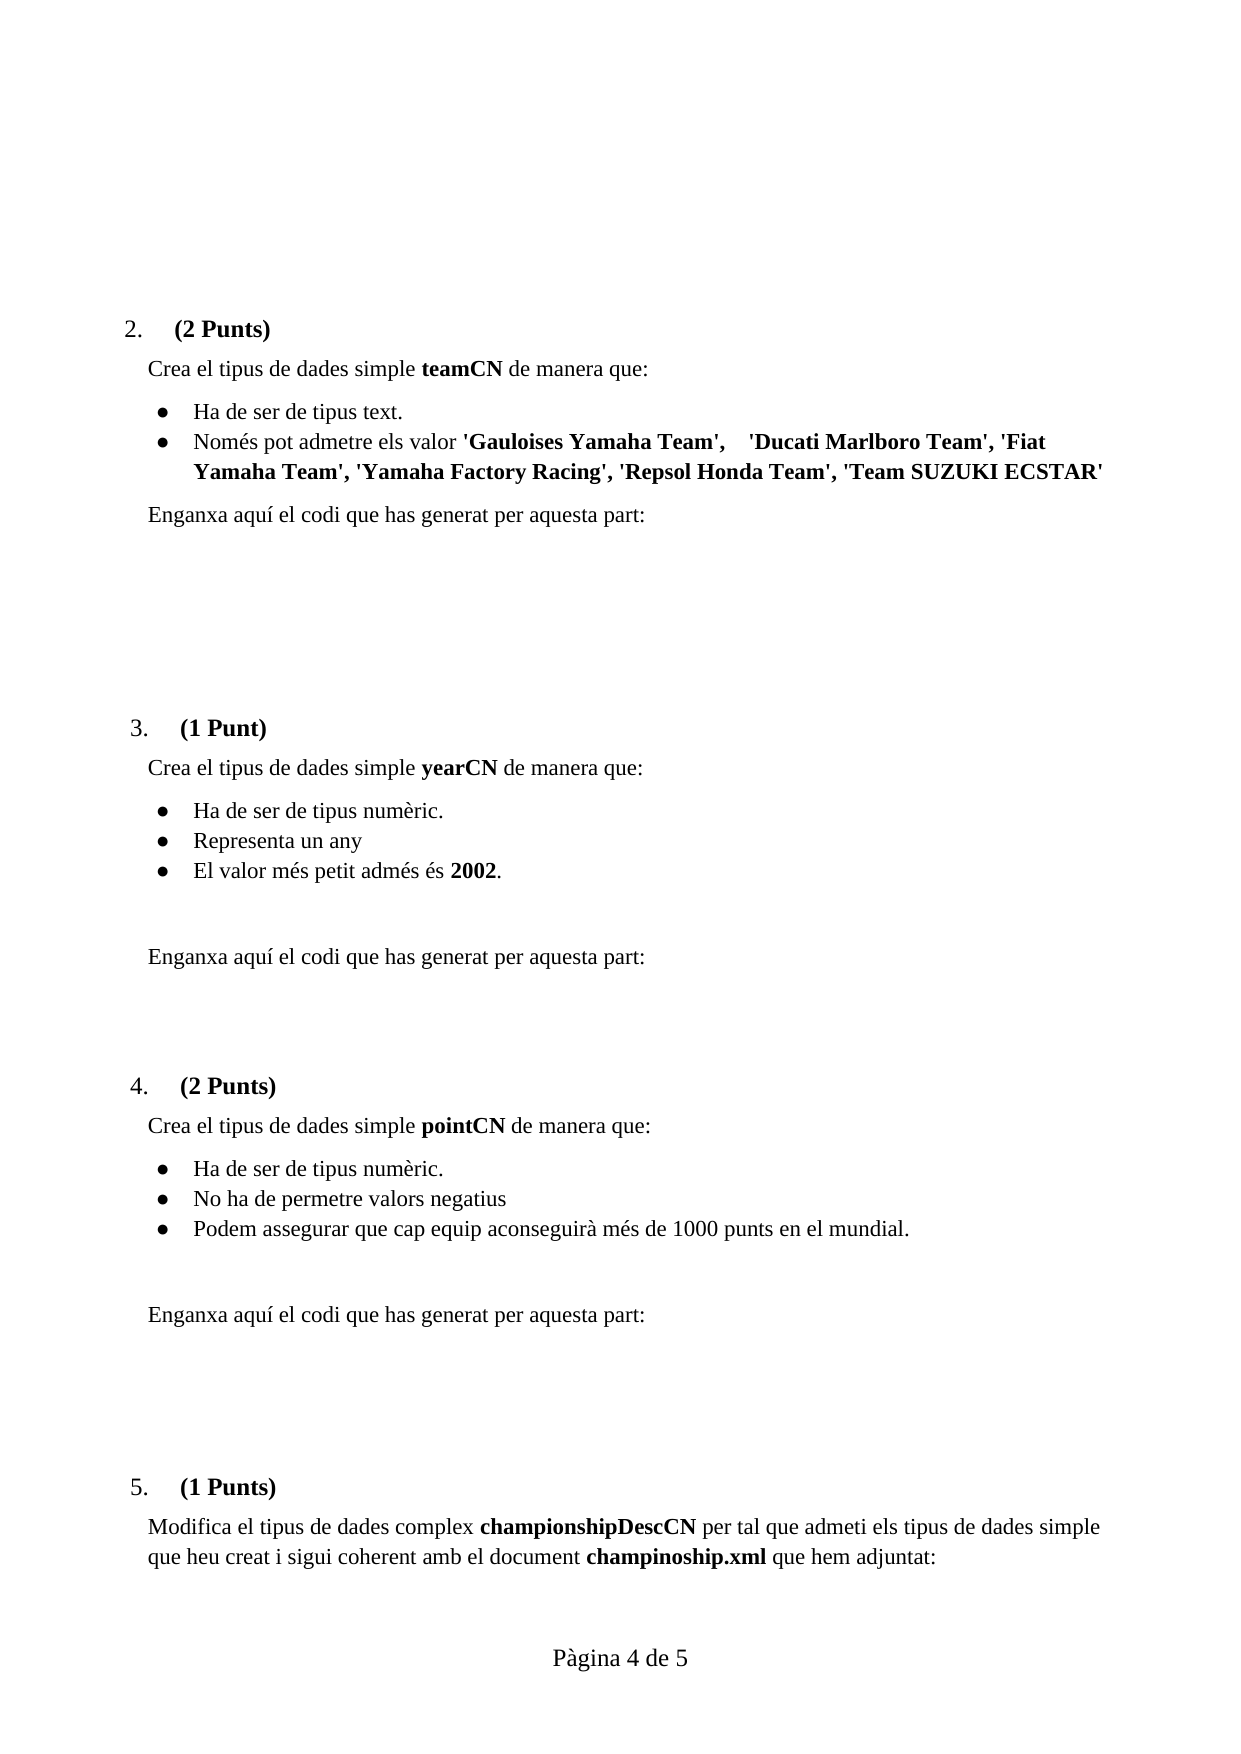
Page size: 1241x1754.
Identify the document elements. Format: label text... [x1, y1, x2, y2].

text Enganxa aquí el codi que has generat per aquesta part: [148, 943, 1122, 969]
list Ha de ser de tipus numèric. [156, 1155, 1122, 1181]
text Enganxa aquí el codi que has generat per aquesta part: [148, 501, 1122, 527]
text 5. (1 Punts) [130, 1472, 1122, 1501]
list Ha de ser de tipus text. [156, 398, 1122, 424]
list Només pot admetre els valor 'Gauloises Yamaha Team', 'Ducati Marlboro Team', 'Fiat Yamaha Team', 'Yamaha Factory Racing', 'Repsol Honda Team', 'Team SUZUKI ECSTAR' [156, 428, 1122, 485]
list Representa un any [156, 827, 1122, 854]
list No ha de permetre valors negatius [156, 1185, 1122, 1212]
text Crea el tipus de dades simple pointCN de manera que: [148, 1112, 1122, 1139]
text Modifica el tipus de dades complex championshipDescCN per tal que admeti els tipus de dades simple que heu creat i sigui coherent amb el document champinoship.xml que hem adjuntat: [148, 1513, 1122, 1569]
list Ha de ser de tipus numèric. [156, 797, 1122, 823]
text 3. (1 Punt) [130, 713, 1122, 742]
text Enganxa aquí el codi que has generat per aquesta part: [148, 1301, 1122, 1327]
text 4. (2 Punts) [130, 1071, 1122, 1100]
list El valor més petit admés és 2002. [156, 858, 1122, 884]
text Crea el tipus de dades simple teamCN de manera que: [148, 355, 1122, 382]
text 2. (2 Punts) [124, 314, 1122, 343]
text Crea el tipus de dades simple yearCN de manera que: [148, 754, 1122, 781]
list Podem assegurar que cap equip aconseguirà més de 1000 punts en el mundial. [156, 1216, 1122, 1242]
